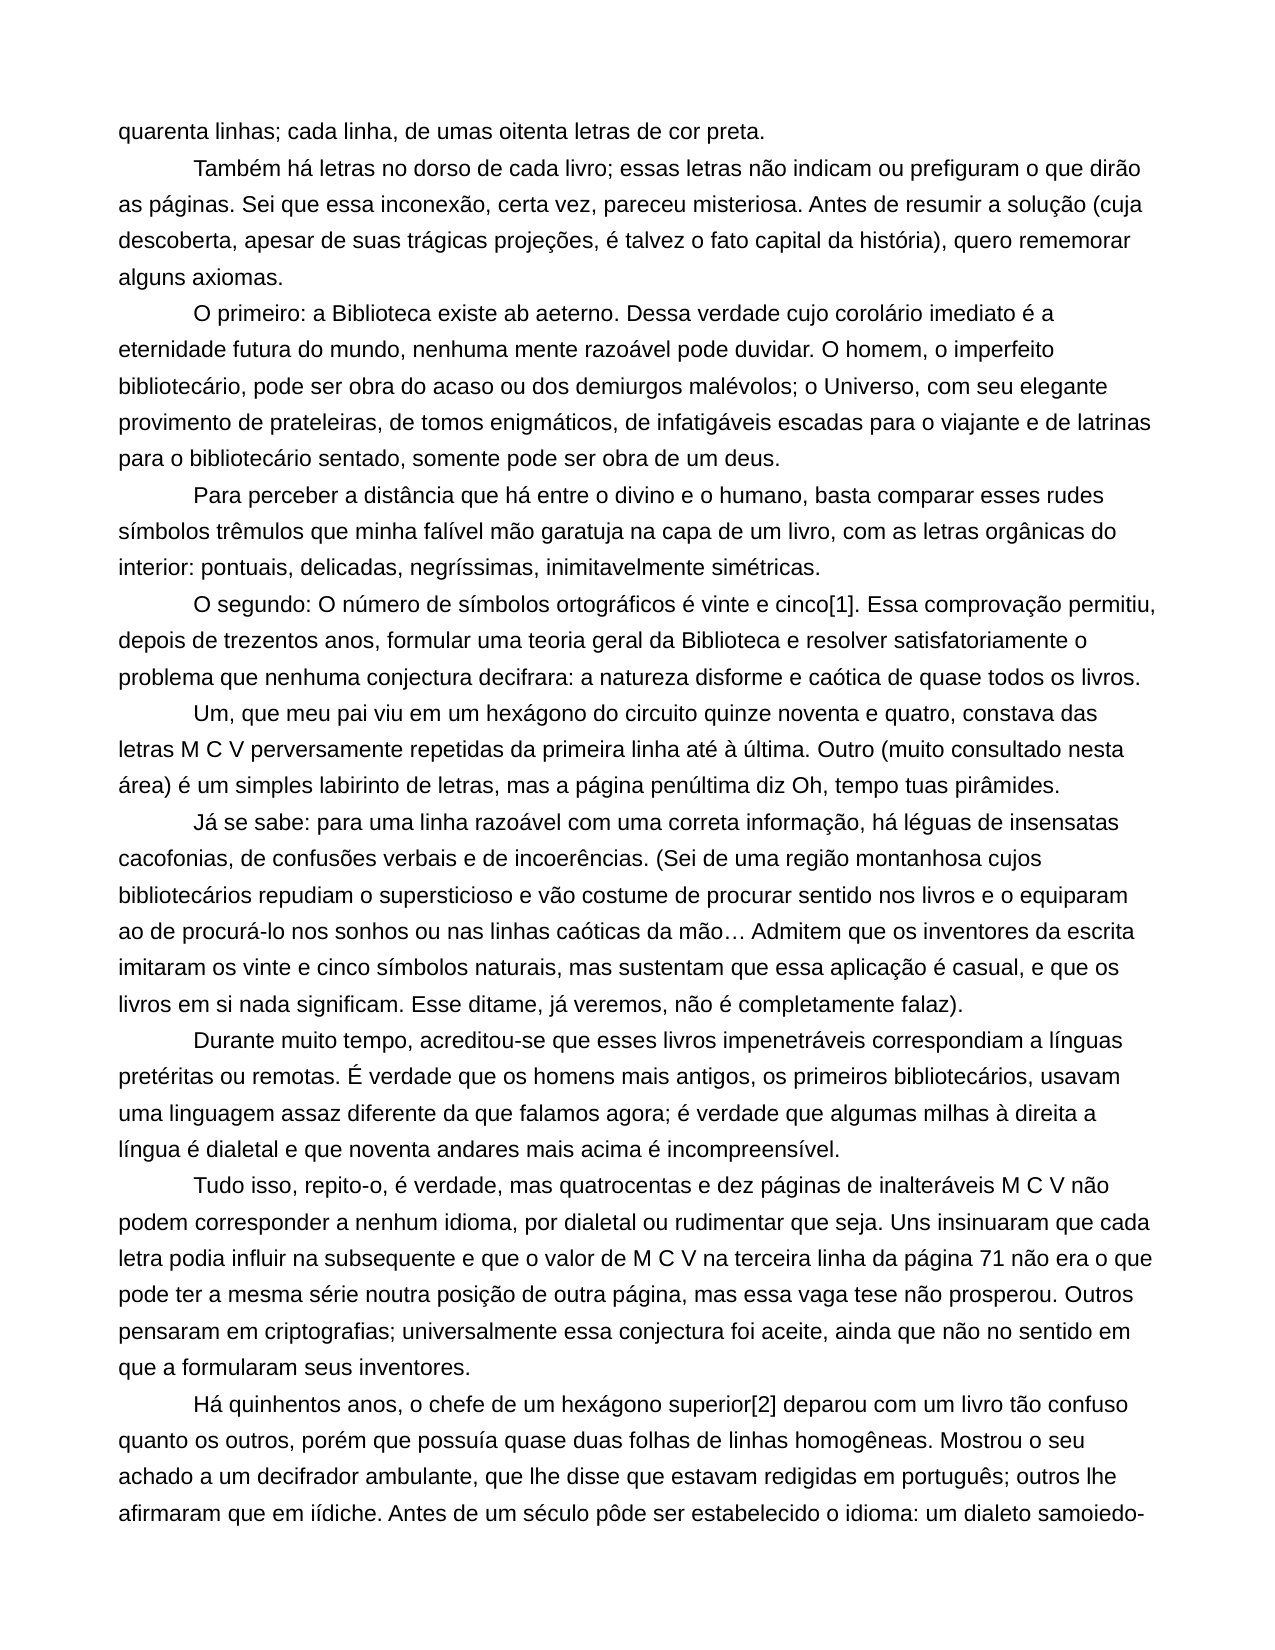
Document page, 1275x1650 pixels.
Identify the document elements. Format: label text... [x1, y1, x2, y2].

text Já se sabe: para uma linha razoável com uma correta informação, há léguas de insensatas cacofonias, de confusões verbais e de incoerências. (Sei de uma região montanhosa cujos bibliotecários repudiam o supersticioso e vão costume de procurar sentido nos livros e o equiparam ao de procurá-lo nos sonhos ou nas linhas caóticas da mão… Admitem que os inventores da escrita imitaram os vinte e cinco símbolos naturais, mas sustentam que essa aplicação é casual, e que os livros em si nada significam. Esse ditame, já veremos, não é completamente falaz). [118, 809, 1157, 1017]
text Tudo isso, repito-o, é verdade, mas quatrocentas e dez páginas de inalteráveis M C V não podem corresponder a nenhum idioma, por dialetal ou rudimentar que seja. Uns insinuaram que cada letra podia influir na subsequente e que o valor de M C V na terceira linha da página 71 não era o que pode ter a mesma série noutra posição de outra página, mas essa vaga tese não prosperou. Outros pensaram em criptografias; universalmente essa conjectura foi aceite, ainda que não no sentido em que a formularam seus inventores. [118, 1172, 1157, 1381]
text Durante muito tempo, acreditou-se que esses livros impenetráveis correspondiam a línguas pretéritas ou remotas. É verdade que os homens mais antigos, os primeiros bibliotecários, usavam uma linguagem assaz diferente da que falamos agora; é verdade que algumas milhas à direita a língua é dialetal e que noventa andares mais acima é incompreensível. [118, 1027, 1157, 1162]
text O segundo: O número de símbolos ortográficos é vinte e cinco[1]. Essa comprovação permitiu, depois de trezentos anos, formular uma teoria geral da Biblioteca e resolver satisfatoriamente o problema que nenhuma conjectura decifrara: a natureza disforme e caótica de quase todos os livros. [118, 591, 1157, 690]
text quarenta linhas; cada linha, de umas oitenta letras de cor preta. [118, 118, 1157, 144]
text Também há letras no dorso de cada livro; essas letras não indicam ou prefiguram o que dirão as páginas. Sei que essa inconexão, certa vez, pareceu misteriosa. Antes de resumir a solução (cuja descoberta, apesar de suas trágicas projeções, é talvez o fato capital da história), quero rememorar alguns axiomas. [118, 154, 1157, 290]
text O primeiro: a Biblioteca existe ab aeterno. Dessa verdade cujo corolário imediato é a eternidade futura do mundo, nenhuma mente razoável pode duvidar. O homem, o imperfeito bibliotecário, pode ser obra do acaso ou dos demiurgos malévolos; o Universo, com seu elegante provimento de prateleiras, de tomos enigmáticos, de infatigáveis escadas para o viajante e de latrinas para o bibliotecário sentado, somente pode ser obra de um deus. [118, 300, 1157, 472]
text Há quinhentos anos, o chefe de um hexágono superior[2] deparou com um livro tão confuso quanto os outros, porém que possuía quase duas folhas de linhas homogêneas. Mostrou o seu achado a um decifrador ambulante, que lhe disse que estavam redigidas em português; outros lhe afirmaram que em iídiche. Antes de um século pôde ser estabelecido o idioma: um dialeto samoiedo- [118, 1391, 1157, 1526]
text Um, que meu pai viu em um hexágono do circuito quinze noventa e quatro, constava das letras M C V perversamente repetidas da primeira linha até à última. Outro (muito consultado nesta área) é um simples labirinto de letras, mas a página penúltima diz Oh, tempo tuas pirâmides. [118, 700, 1157, 799]
text Para perceber a distância que há entre o divino e o humano, basta comparar esses rudes símbolos trêmulos que minha falível mão garatuja na capa de um livro, com as letras orgânicas do interior: pontuais, delicadas, negríssimas, inimitavelmente simétricas. [118, 482, 1157, 581]
